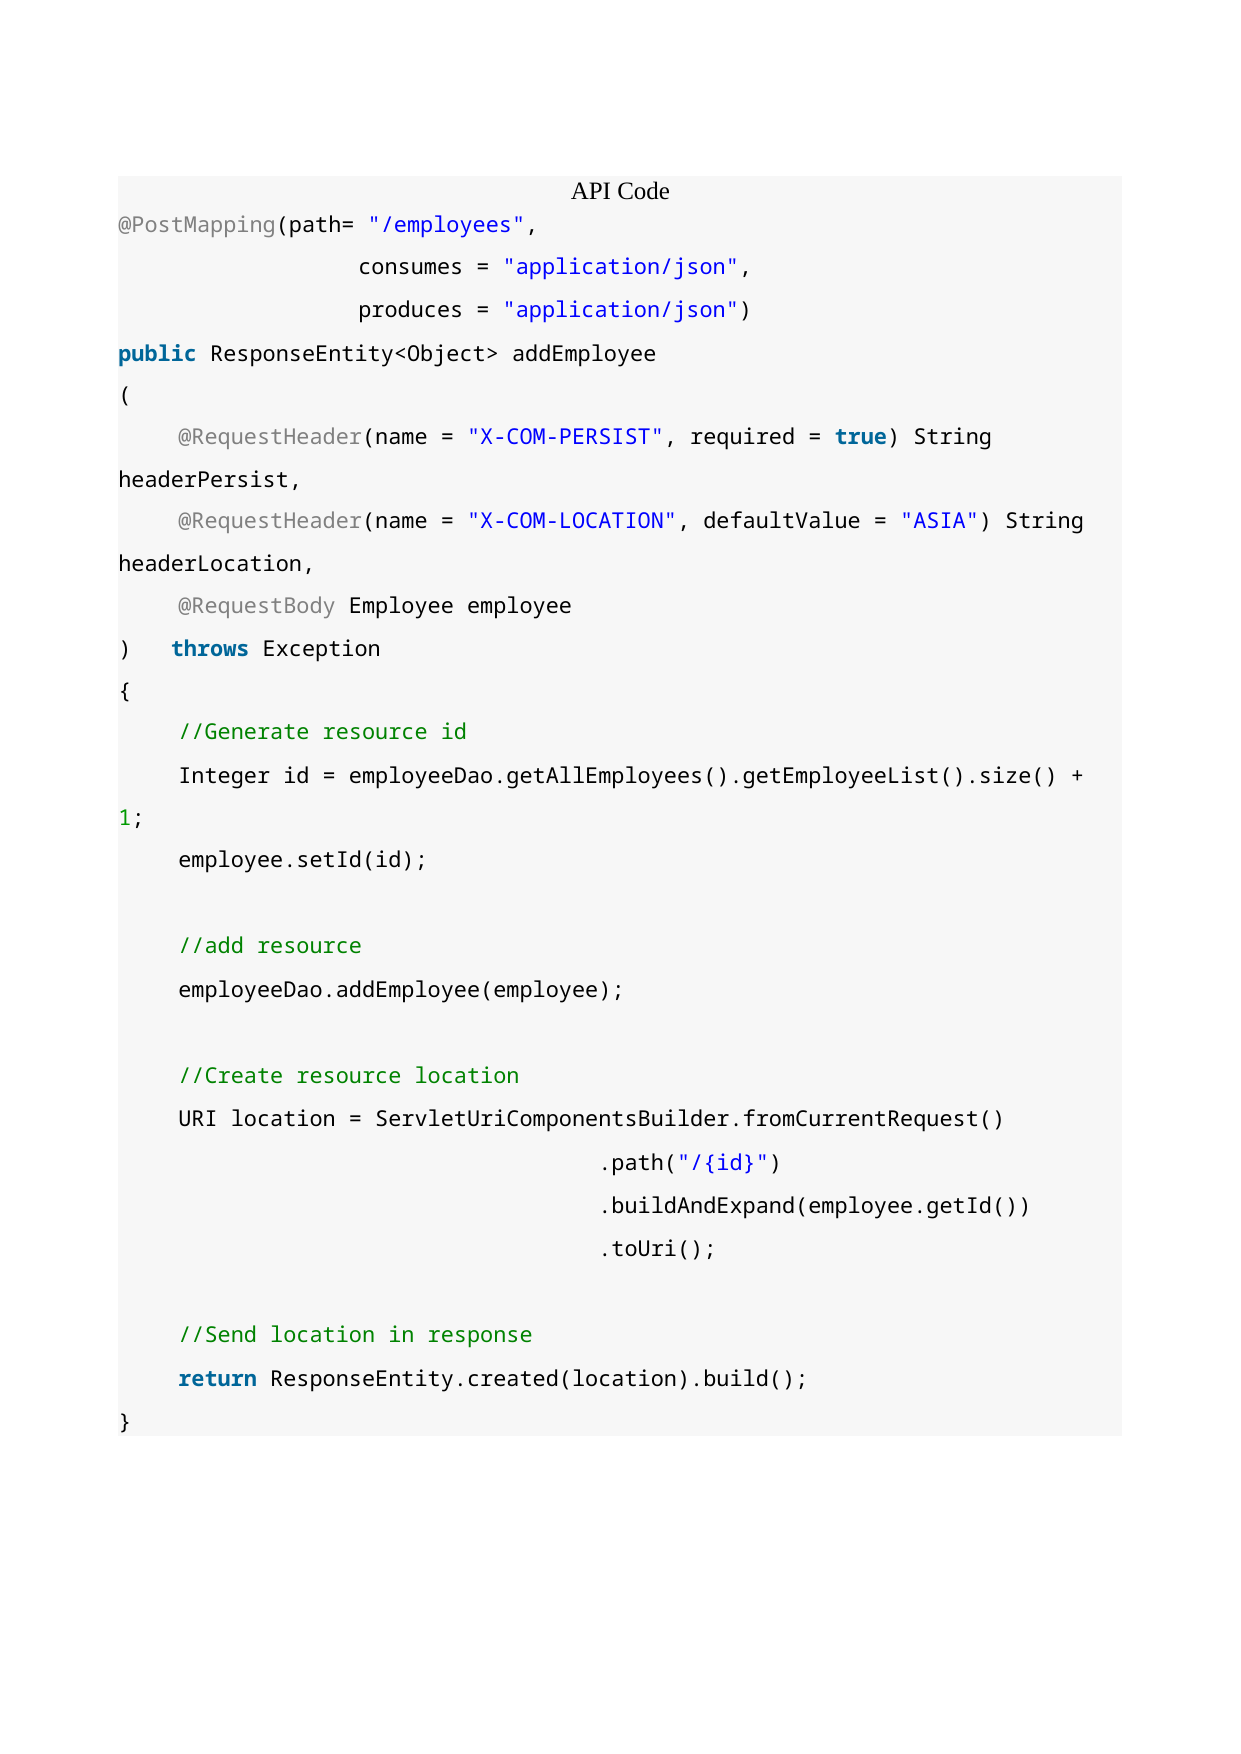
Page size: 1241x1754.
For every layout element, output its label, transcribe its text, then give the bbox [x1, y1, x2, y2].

table_header @PostMapping(path= "/employees", consumes = "application/json", produces = "application/json") public ResponseEntity<Object> addEmployee ( @RequestHeader(name = "X-COM-PERSIST", required = true) String headerPersist, @RequestHeader(name = "X-COM-LOCATION", defaultValue = "ASIA") String headerLocation, @RequestBody Employee employee ) throws Exception { //Generate resource id Integer id = employeeDao.getAllEmployees().getEmployeeList().size() + 1; employee.setId(id); //add resource employeeDao.addEmployee(employee); //Create resource location URI location = ServletUriComponentsBuilder.fromCurrentRequest() .path("/{id}") .buildAndExpand(employee.getId()) .toUri(); //Send location in response return ResponseEntity.created(location).build(); } [118, 209, 1122, 1436]
text API Code [118, 176, 1122, 205]
